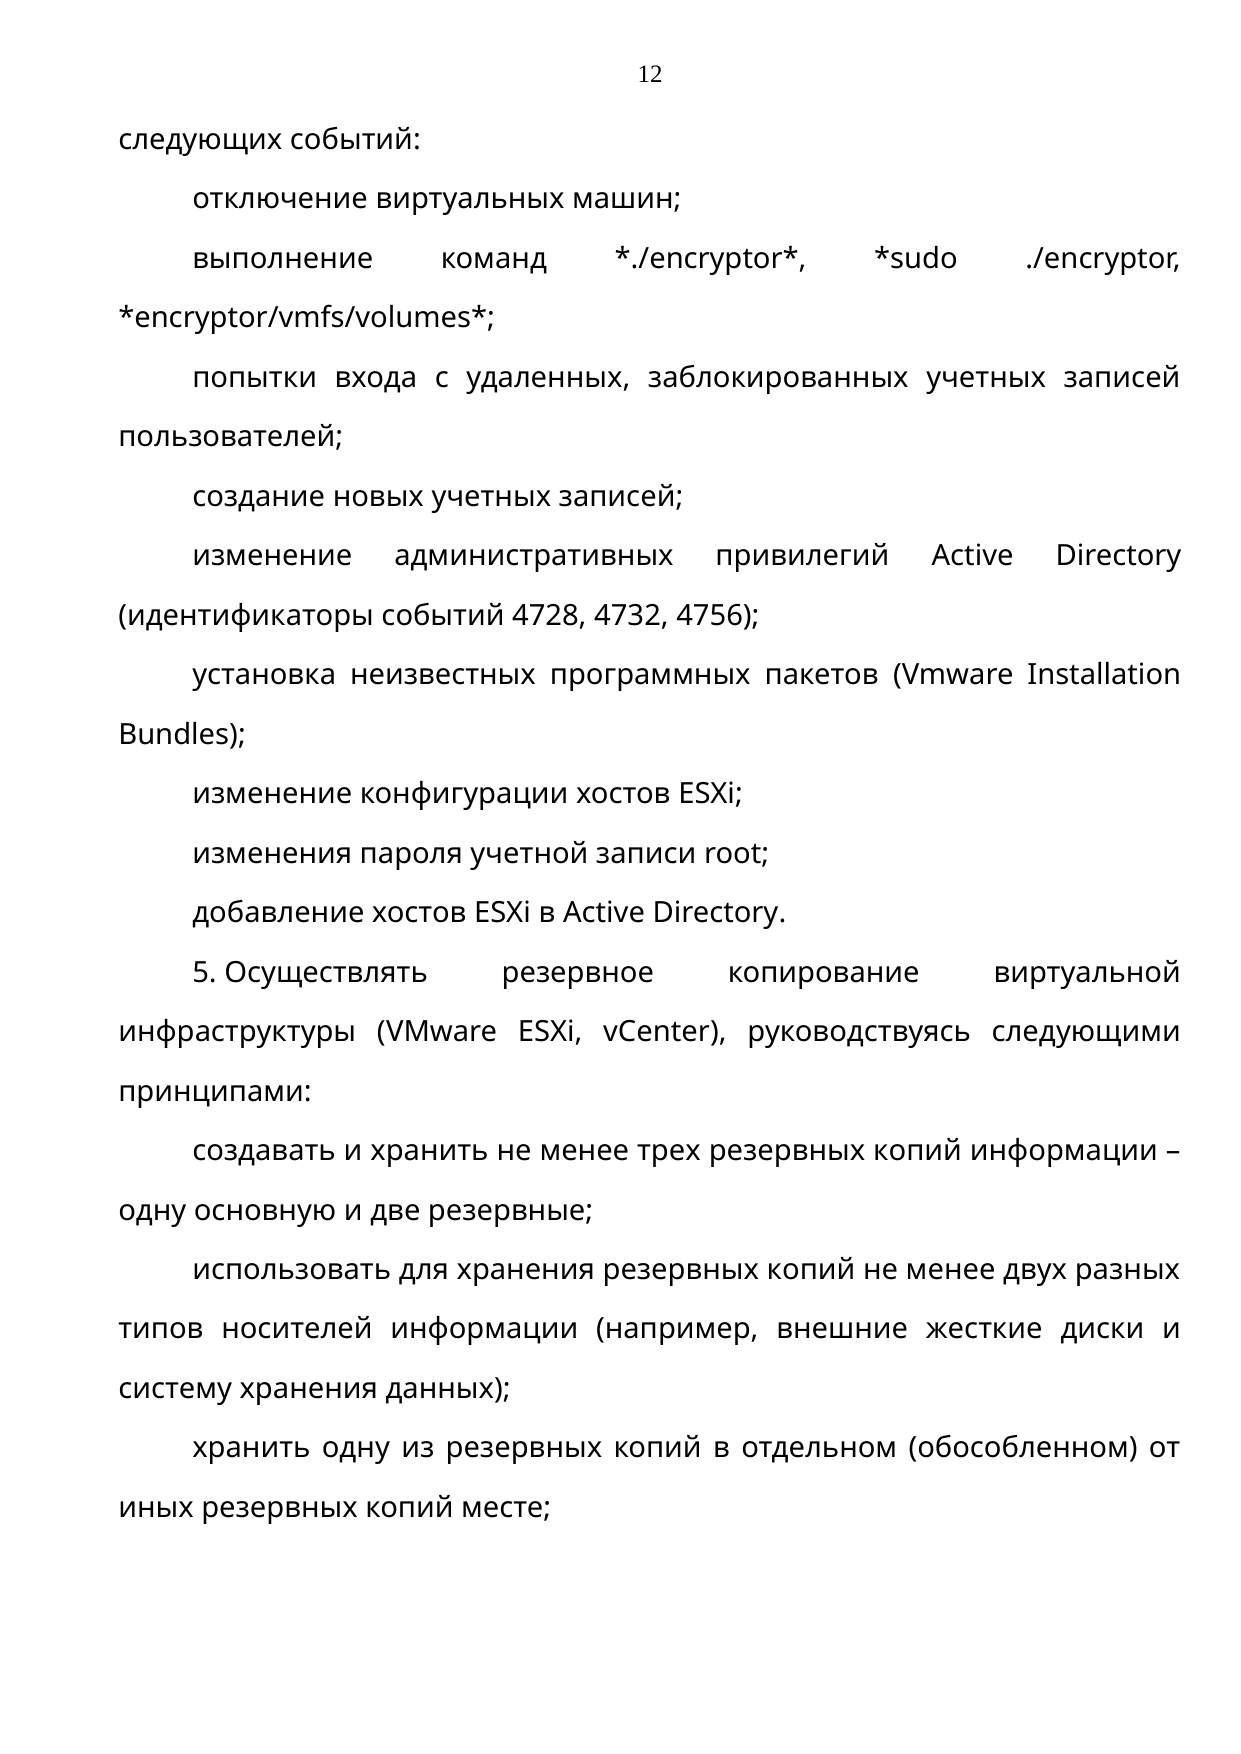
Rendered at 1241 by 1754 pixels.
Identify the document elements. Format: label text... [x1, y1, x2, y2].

text добавление хостов ESXi в Active Directory. [118, 891, 1181, 931]
text изменение конфигурации хостов ESXi; [118, 772, 1181, 812]
text создание новых учетных записей; [118, 475, 1181, 515]
text создавать и хранить не менее трех резервных копий информации – одну основную и две резервные; [118, 1129, 1181, 1228]
text хранить одну из резервных копий в отдельном (обособленном) от иных резервных копий месте; [118, 1427, 1181, 1526]
text следующих событий: [118, 118, 1181, 158]
text изменения пароля учетной записи root; [118, 832, 1181, 872]
text выполнение команд *./encryptor*, *sudo ./encryptor, *encryptor/vmfs/volumes*; [118, 237, 1181, 336]
text изменение административных привилегий Active Directory (идентификаторы событий 4728, 4732, 4756); [118, 534, 1181, 634]
text установка неизвестных программных пакетов (Vmware Installation Bundles); [118, 653, 1181, 753]
text попытки входа с удаленных, заблокированных учетных записей пользователей; [118, 356, 1181, 455]
text использовать для хранения резервных копий не менее двух разных типов носителей информации (например, внешние жесткие диски и систему хранения данных); [118, 1248, 1181, 1407]
text 5. Осуществлять резервное копирование виртуальной инфраструктуры (VMware ESXi, vCenter), руководствуясь следующими принципами: [118, 951, 1181, 1109]
text отключение виртуальных машин; [118, 178, 1181, 217]
